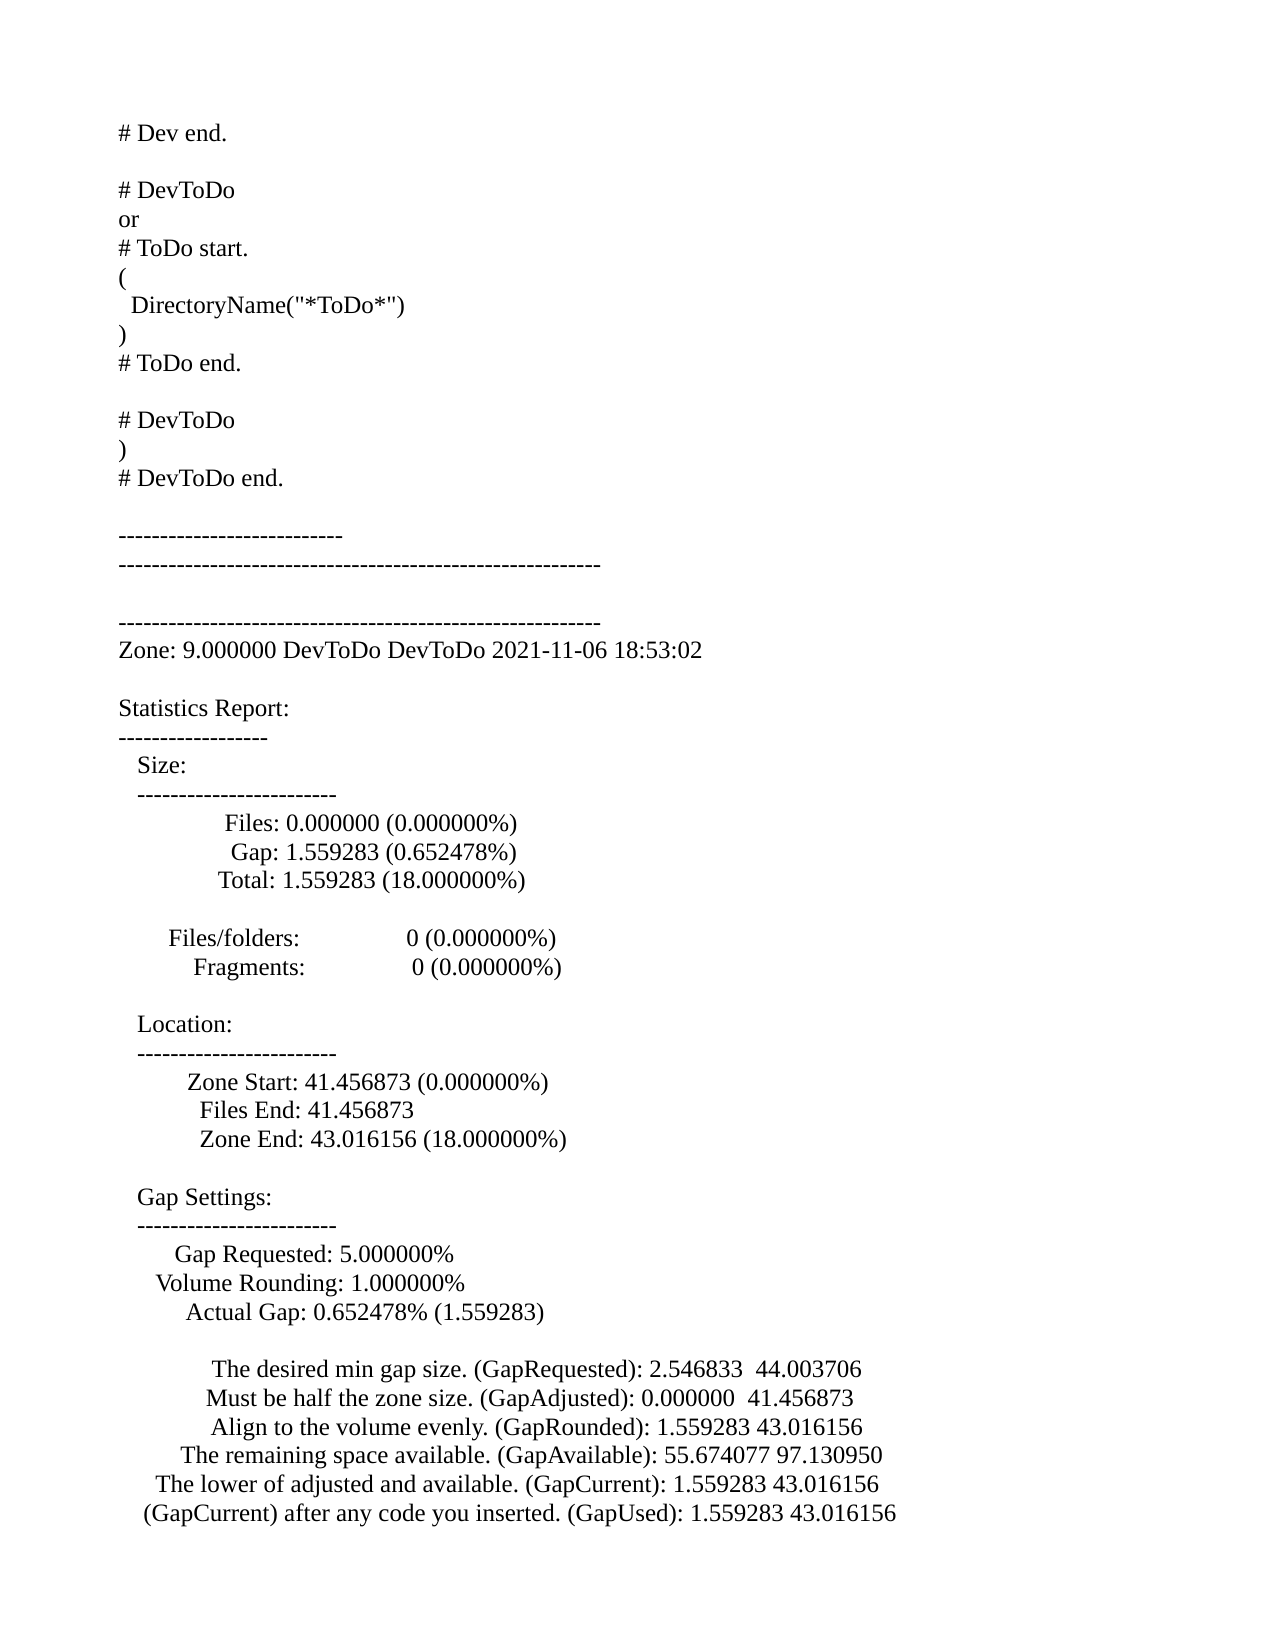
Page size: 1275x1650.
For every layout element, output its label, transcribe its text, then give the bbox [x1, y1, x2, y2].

text # DevToDo end. [118, 463, 1157, 492]
text Size: [118, 751, 1157, 779]
text Zone End: 43.016156 (18.000000%) [118, 1124, 1157, 1153]
text Files/folders: 0 (0.000000%) [118, 923, 1157, 952]
text ( [118, 262, 1157, 291]
text ---------------------------------------------------------- [118, 549, 1157, 578]
text Zone Start: 41.456873 (0.000000%) [118, 1067, 1157, 1096]
text # ToDo start. [118, 233, 1157, 262]
text # Dev end. [118, 118, 1157, 147]
text (GapCurrent) after any code you inserted. (GapUsed): 1.559283 43.016156 [118, 1498, 1157, 1527]
text # ToDo end. [118, 348, 1157, 377]
text Location: [118, 1009, 1157, 1038]
text # DevToDo [118, 176, 1157, 204]
text Gap Settings: [118, 1182, 1157, 1211]
text # DevToDo [118, 406, 1157, 434]
text Volume Rounding: 1.000000% [118, 1268, 1157, 1297]
text Must be half the zone size. (GapAdjusted): 0.000000 41.456873 [118, 1383, 1157, 1412]
text ---------------------------------------------------------- [118, 607, 1157, 636]
text ------------------ [118, 722, 1157, 751]
text Align to the volume evenly. (GapRounded): 1.559283 43.016156 [118, 1412, 1157, 1441]
text Gap: 1.559283 (0.652478%) [118, 837, 1157, 866]
text ------------------------ [118, 779, 1157, 808]
text Fragments: 0 (0.000000%) [118, 952, 1157, 981]
text Files End: 41.456873 [118, 1096, 1157, 1124]
text DirectoryName("*ToDo*") [118, 291, 1157, 319]
text Files: 0.000000 (0.000000%) [118, 808, 1157, 837]
text ------------------------ [118, 1211, 1157, 1239]
text ------------------------ [118, 1038, 1157, 1067]
text --------------------------- [118, 521, 1157, 549]
text Gap Requested: 5.000000% [118, 1239, 1157, 1268]
text Total: 1.559283 (18.000000%) [118, 866, 1157, 894]
text or [118, 204, 1157, 233]
text Actual Gap: 0.652478% (1.559283) [118, 1297, 1157, 1326]
text ) [118, 434, 1157, 463]
text The remaining space available. (GapAvailable): 55.674077 97.130950 [118, 1441, 1157, 1469]
text ) [118, 319, 1157, 348]
text Statistics Report: [118, 693, 1157, 722]
text The desired min gap size. (GapRequested): 2.546833 44.003706 [118, 1354, 1157, 1383]
text The lower of adjusted and available. (GapCurrent): 1.559283 43.016156 [118, 1469, 1157, 1498]
text Zone: 9.000000 DevToDo DevToDo 2021-11-06 18:53:02 [118, 636, 1157, 664]
